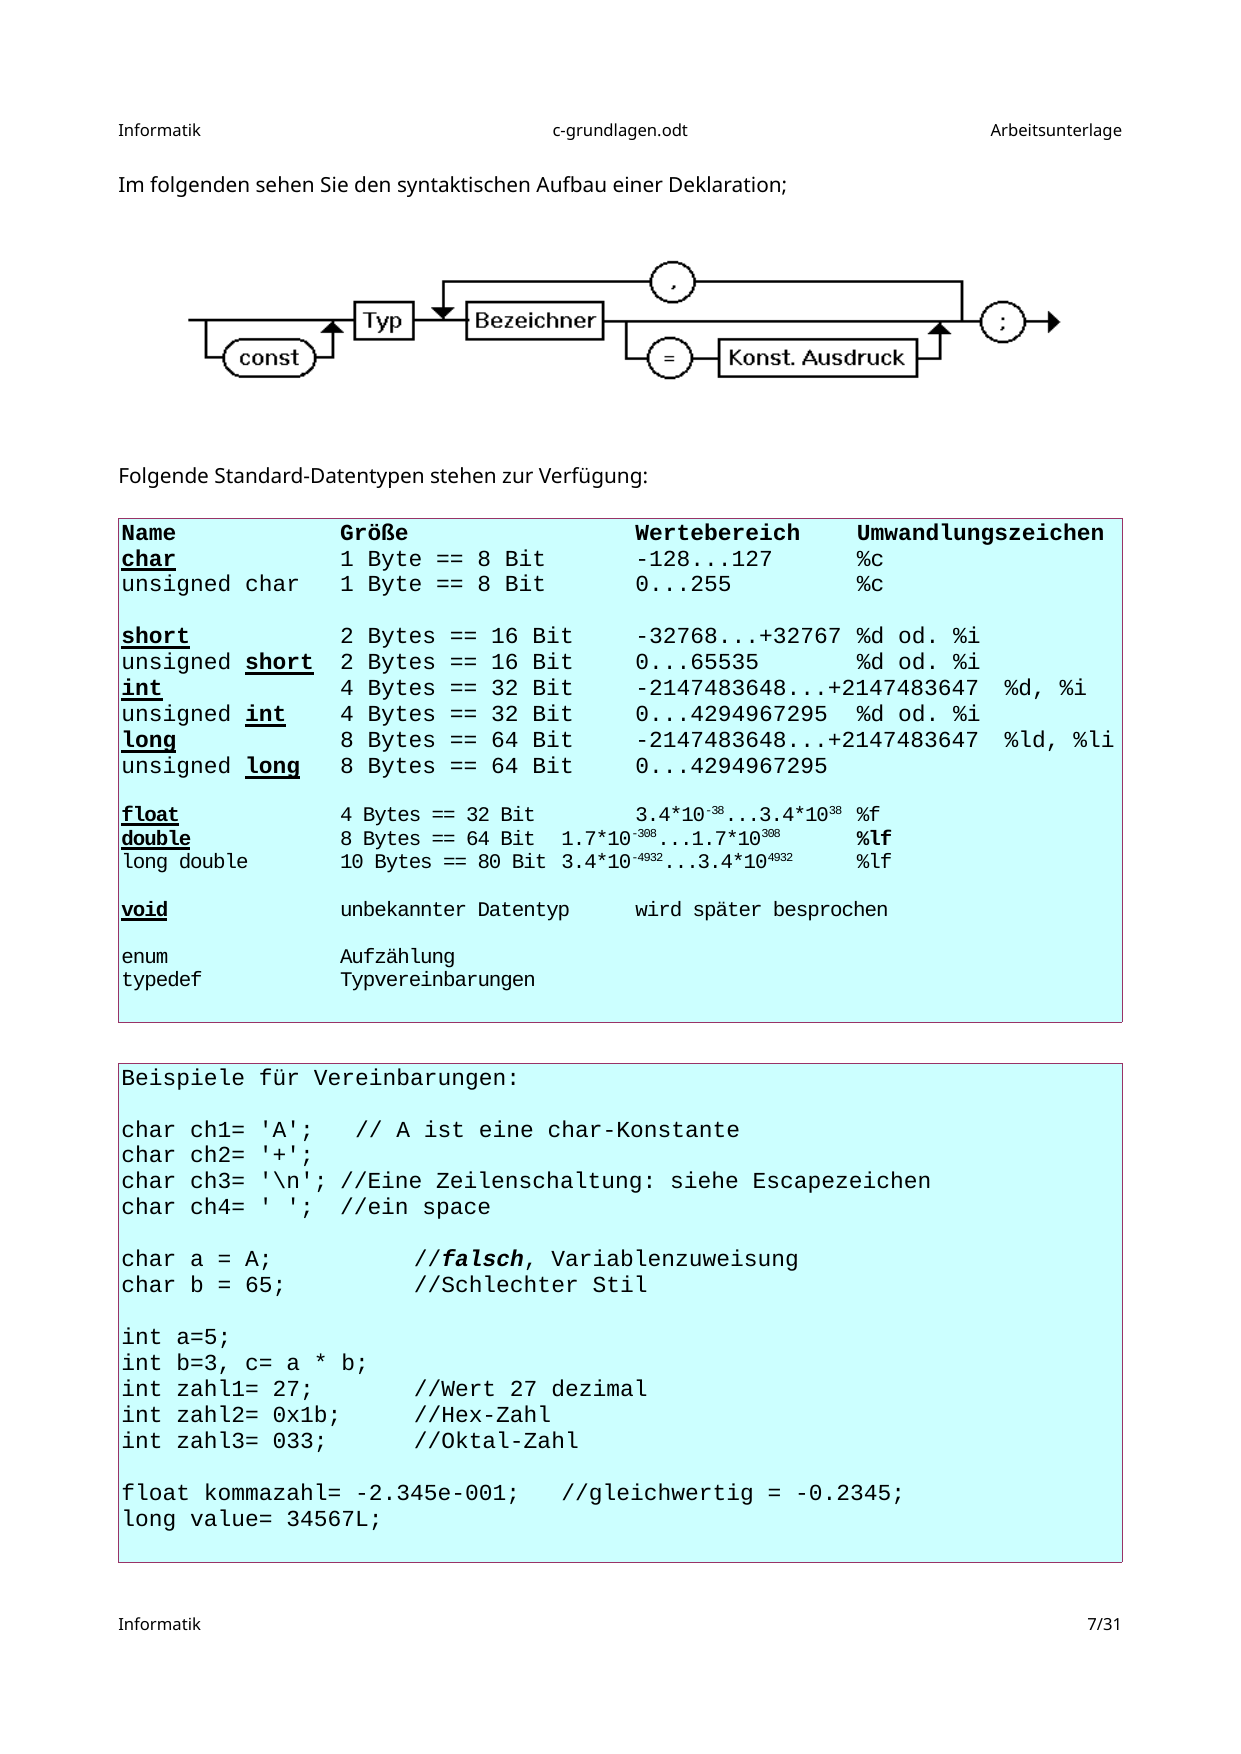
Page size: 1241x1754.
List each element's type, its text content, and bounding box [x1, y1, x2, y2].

text int a=5; [119, 1322, 1122, 1348]
text long 8 Bytes == 64 Bit -2147483648...+2147483647 %ld, %li [119, 725, 1122, 751]
text float kommazahl= -2.345e-001; //gleichwertig = -0.2345; long value= 34567L; [119, 1478, 1122, 1562]
text short 2 Bytes == 16 Bit -32768...+32767 %d od. %i [119, 596, 1122, 648]
text int 4 Bytes == 32 Bit -2147483648...+2147483647 %d, %i [119, 673, 1122, 699]
text int b=3, c= a * b; int zahl1= 27; //Wert 27 dezimal int zahl2= 0x1b; //Hex-Zahl int zahl3= 033; //Oktal-Zahl [119, 1348, 1122, 1478]
text unsigned int 4 Bytes == 32 Bit 0...4294967295 %d od. %i [119, 699, 1122, 725]
text unsigned char 1 Byte == 8 Bit 0...255 %c [119, 570, 1122, 596]
text char a = A; //falsch, Variablenzuweisung char b = 65; //Schlechter Stil [119, 1219, 1122, 1322]
text char 1 Byte == 8 Bit -128...127 %c [119, 544, 1122, 570]
text long double 10 Bytes == 80 Bit 3.4*10-4932...3.4*104932 %lf void unbekannter Datentyp wird später besprochen enum Aufzählung typedef Typvereinbarungen [119, 848, 1122, 1022]
text Name Größe Wertebereich Umwandlungszeichen [119, 519, 1122, 544]
text unsigned short 2 Bytes == 16 Bit 0...65535 %d od. %i [119, 648, 1122, 673]
text Folgende Standard-Datentypen stehen zur Verfügung: [118, 461, 1122, 489]
text double 8 Bytes == 64 Bit 1.7*10-308...1.7*10308 %lf [119, 824, 1122, 848]
text float 4 Bytes == 32 Bit 3.4*10-38...3.4*1038 %f [119, 777, 1122, 824]
text Im folgenden sehen Sie den syntaktischen Aufbau einer Deklaration; [118, 170, 1122, 199]
text unsigned long 8 Bytes == 64 Bit 0...4294967295 [119, 751, 1122, 777]
text Beispiele für Vereinbarungen: char ch1= 'A'; // A ist eine char-Konstante char ch2= '+'; char ch3= '\n'; //Eine Zeilenschaltung: siehe Escapezeichen char ch4= ' '; //ein space [119, 1064, 1122, 1219]
